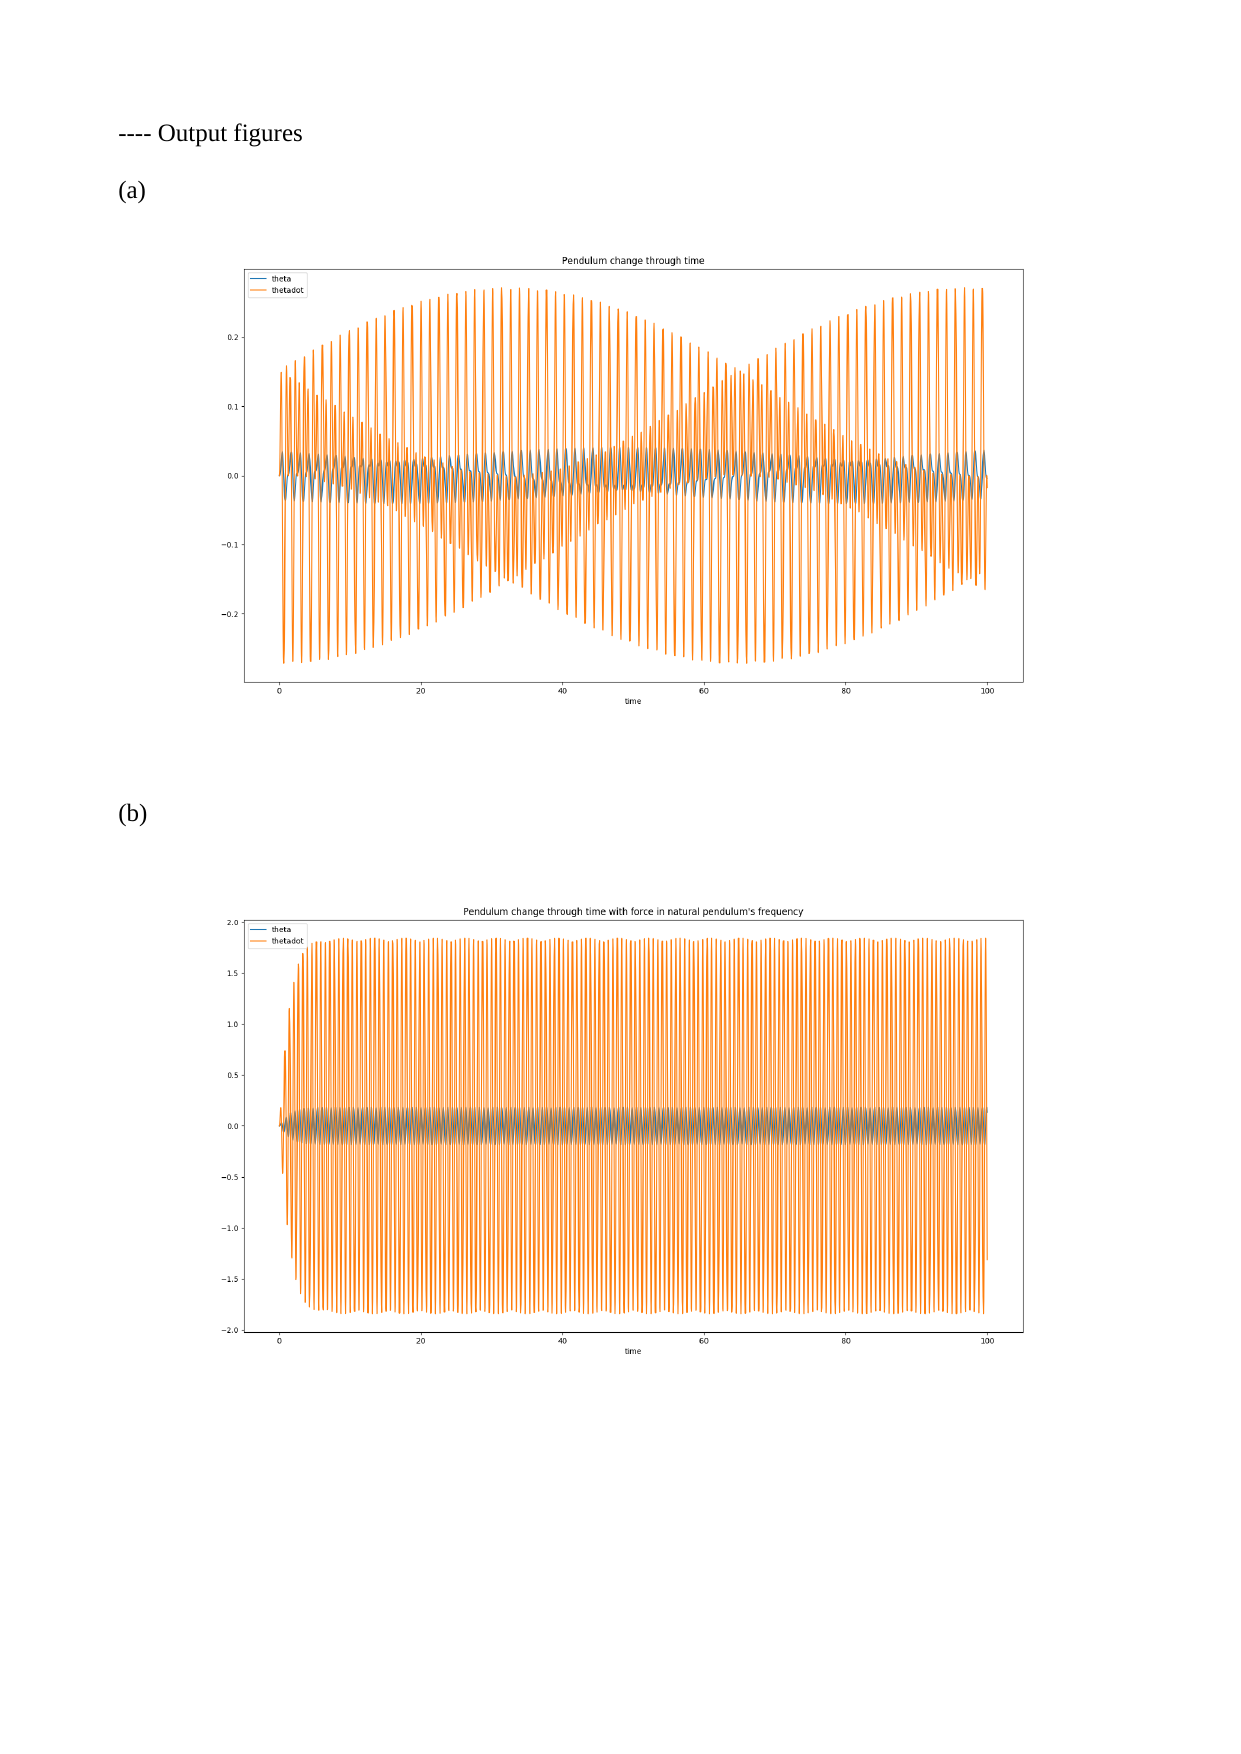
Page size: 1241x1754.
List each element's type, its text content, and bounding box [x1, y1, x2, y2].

text (b) [118, 798, 1122, 826]
picture [118, 204, 1123, 741]
text (a) [118, 176, 1122, 204]
picture [118, 855, 1123, 1391]
text ---- Output figures [118, 118, 1122, 147]
